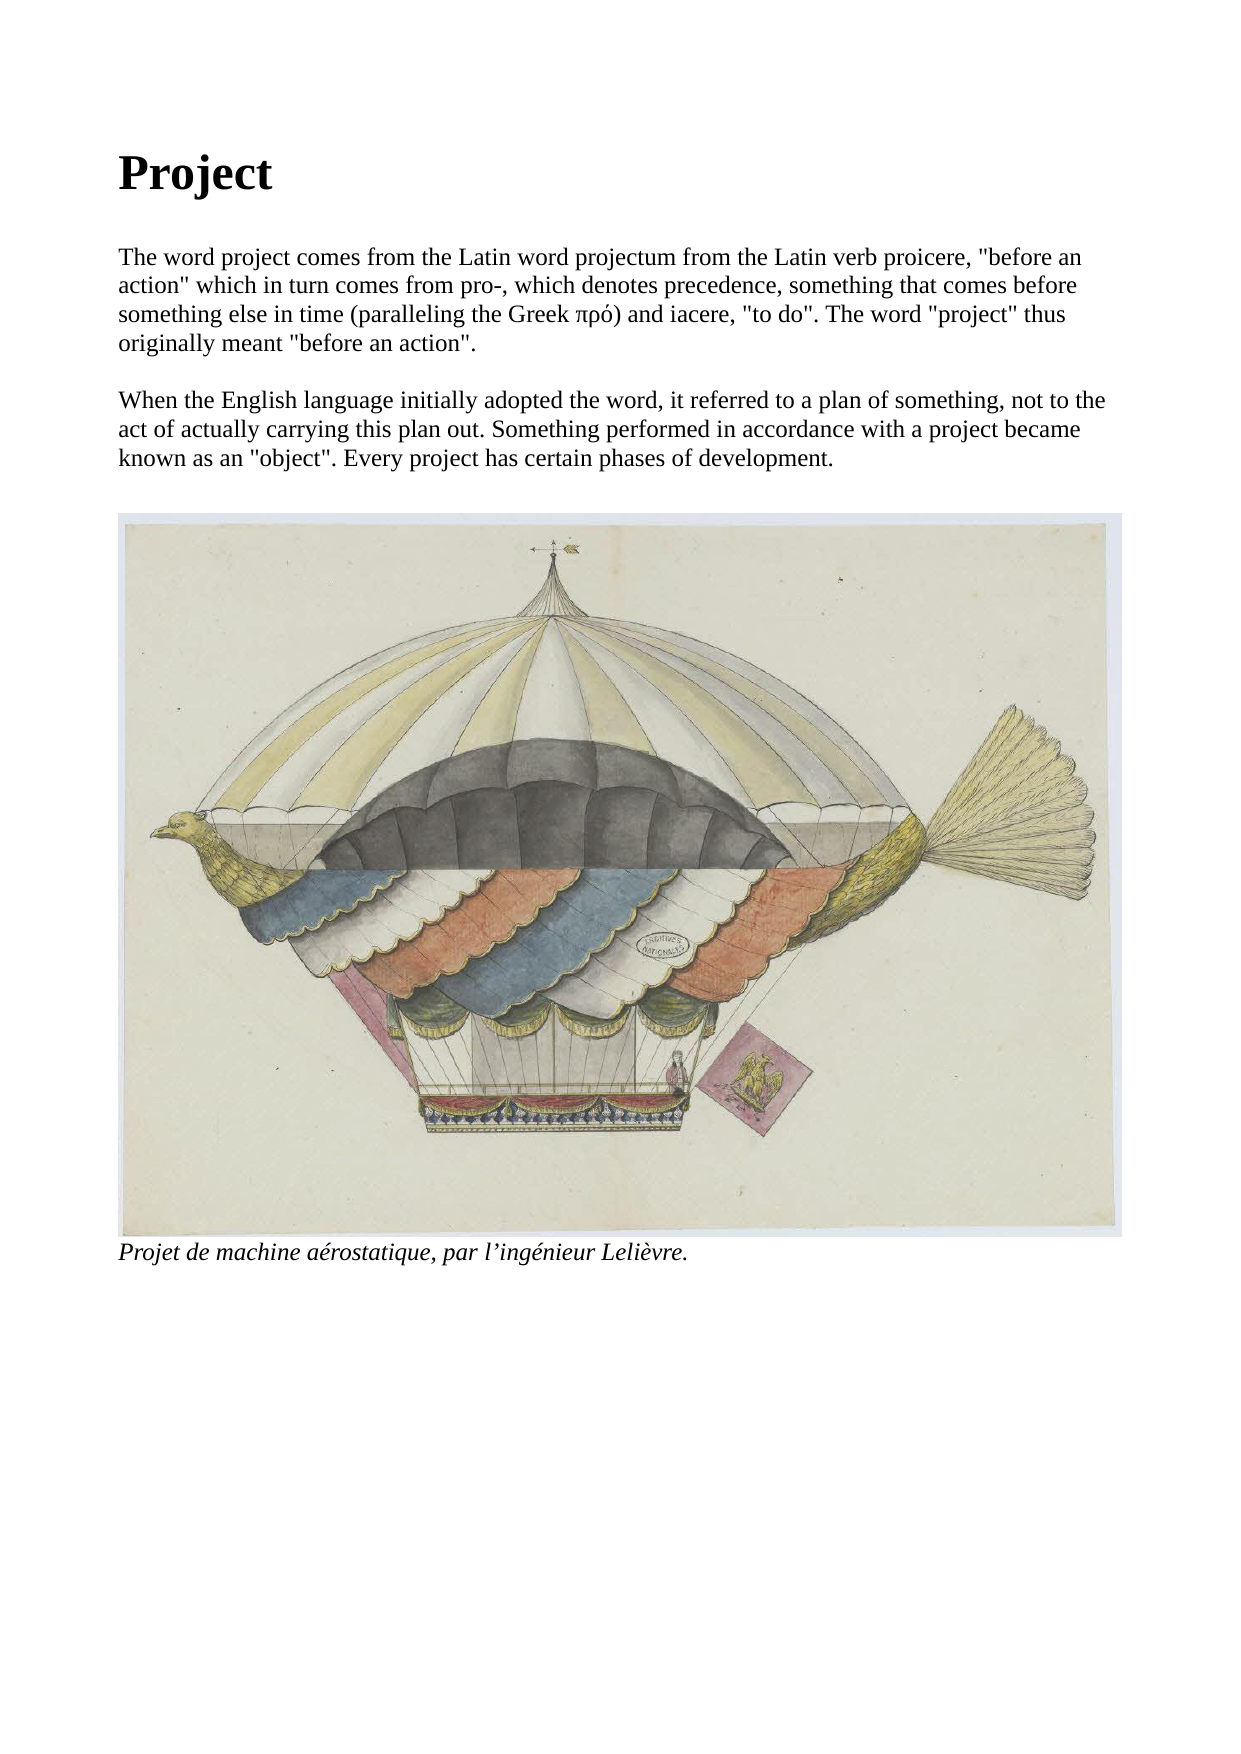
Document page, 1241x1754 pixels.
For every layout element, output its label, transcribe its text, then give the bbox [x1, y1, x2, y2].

picture [118, 513, 1123, 1237]
text When the English language initially adopted the word, it referred to a plan of something, not to the act of actually carrying this plan out. Something performed in accordance with a project became known as an "object". Every project has certain phases of development. [118, 386, 1122, 472]
subtitle Project [118, 143, 1122, 201]
text The word project comes from the Latin word projectum from the Latin verb proicere, "before an action" which in turn comes from pro-, which denotes precedence, something that comes before something else in time (paralleling the Greek πρό) and iacere, "to do". The word "project" thus originally meant "before an action". [118, 242, 1122, 357]
text Projet de machine aérostatique, par l’ingénieur Lelièvre. [118, 1237, 1122, 1265]
